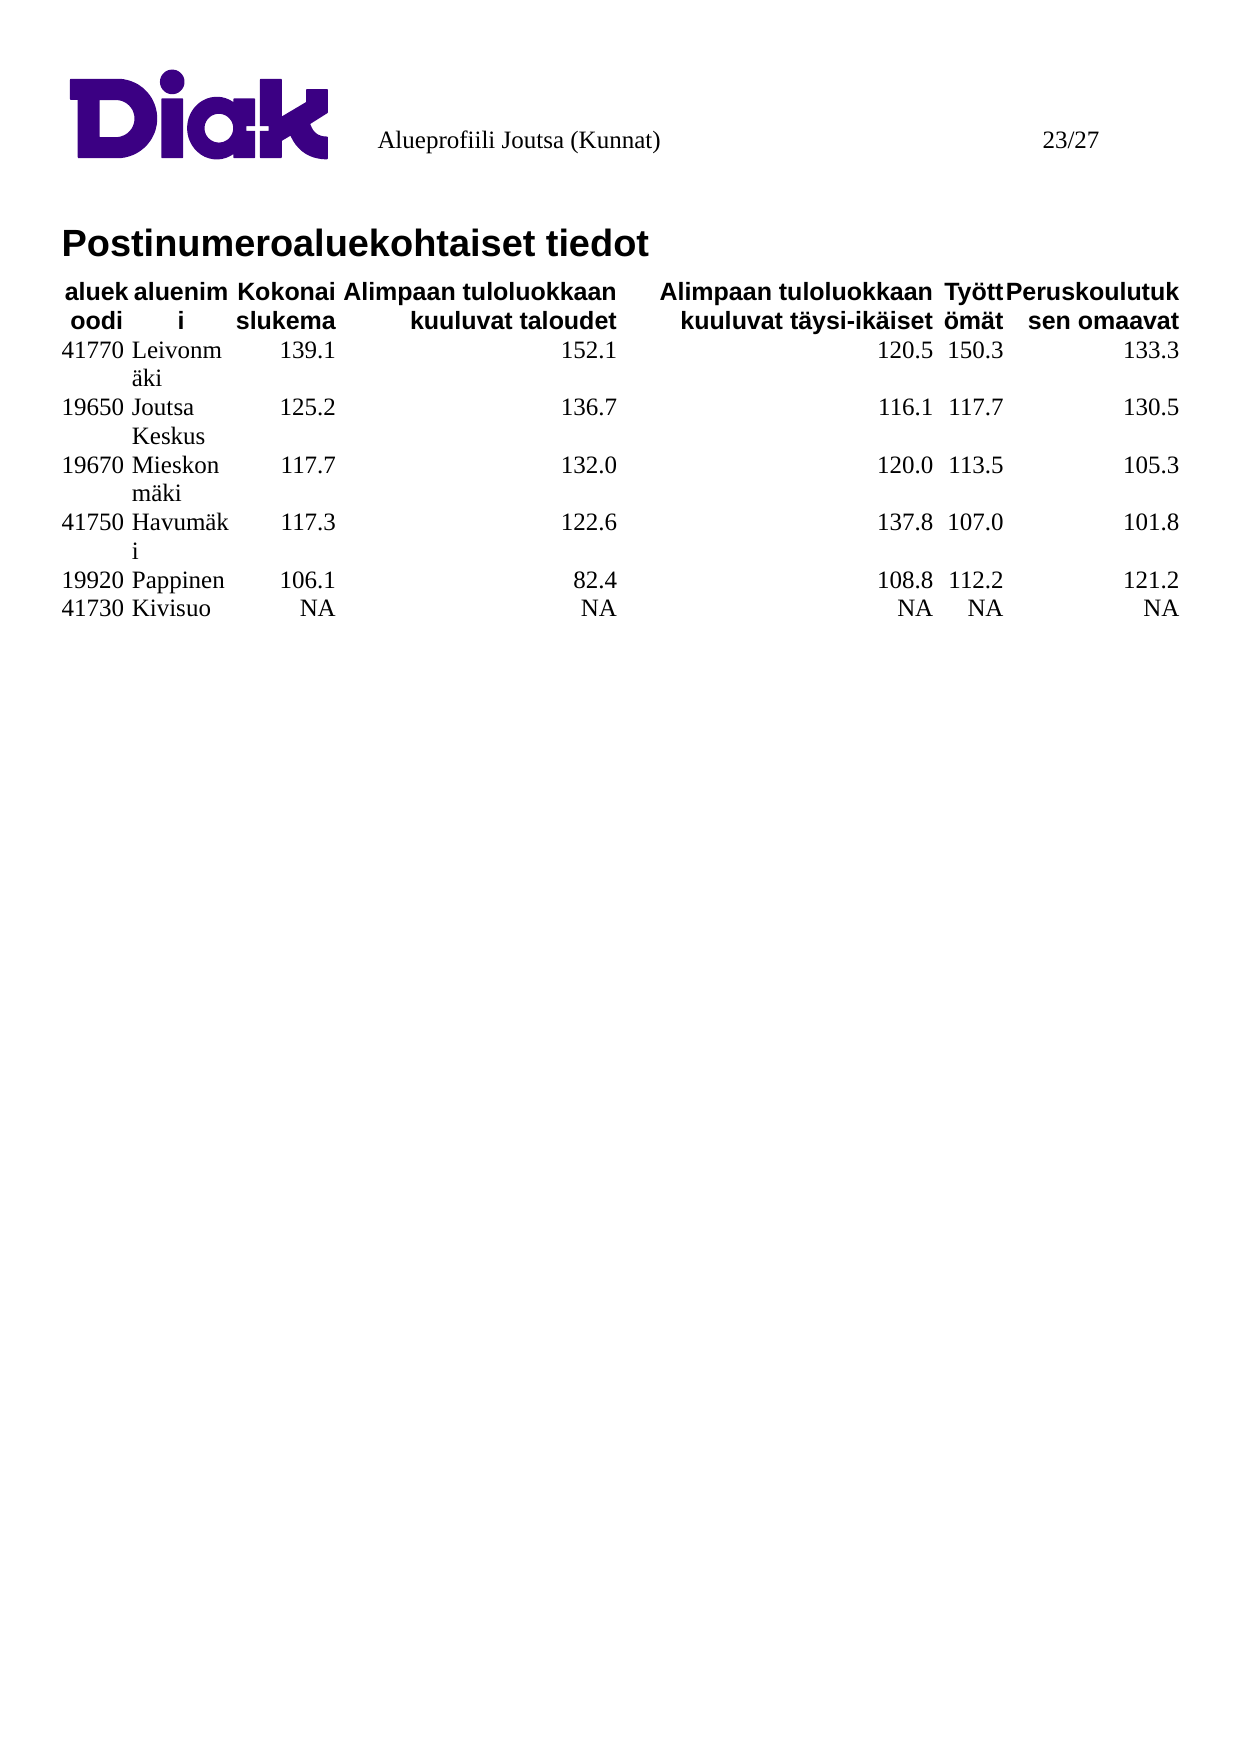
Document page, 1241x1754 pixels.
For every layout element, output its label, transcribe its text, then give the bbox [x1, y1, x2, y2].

table_cell 117.7 [230, 450, 336, 507]
table_cell NA [933, 594, 1003, 622]
table_cell 121.2 [1003, 565, 1179, 593]
table_cell 120.0 [617, 450, 933, 507]
table_cell NA [1003, 594, 1179, 622]
table_header Kokonaislukema [230, 277, 336, 335]
table_header Alimpaan tuloluokkaan kuuluvat taloudet [336, 277, 617, 335]
table_cell 139.1 [230, 335, 336, 392]
table_cell 116.1 [617, 392, 933, 450]
table_cell 132.0 [336, 450, 617, 507]
table_cell Joutsa Keskus [132, 392, 230, 450]
table_cell 112.2 [933, 565, 1003, 593]
table_cell 130.5 [1003, 392, 1179, 450]
table_cell Leivonmäki [132, 335, 230, 392]
table_cell 113.5 [933, 450, 1003, 507]
table_cell 120.5 [617, 335, 933, 392]
table_cell 105.3 [1003, 450, 1179, 507]
table_header aluenimi [132, 277, 230, 335]
table_cell 19670 [61, 450, 132, 507]
table_cell NA [617, 594, 933, 622]
table_cell 108.8 [617, 565, 933, 593]
table_header aluekoodi [61, 277, 132, 335]
table_header Työttömät [933, 277, 1003, 335]
table_cell 82.4 [336, 565, 617, 593]
table_cell 152.1 [336, 335, 617, 392]
table_cell 19650 [61, 392, 132, 450]
table_cell 41770 [61, 335, 132, 392]
subtitle Postinumeroaluekohtaiset tiedot [61, 221, 1179, 265]
table_cell 106.1 [230, 565, 336, 593]
table_cell 117.7 [933, 392, 1003, 450]
table_cell NA [230, 594, 336, 622]
table_cell 150.3 [933, 335, 1003, 392]
table_cell 137.8 [617, 507, 933, 565]
table_cell Havumäki [132, 507, 230, 565]
table_cell 133.3 [1003, 335, 1179, 392]
table_cell Pappinen [132, 565, 230, 593]
table_cell Kivisuo [132, 594, 230, 622]
table_cell 19920 [61, 565, 132, 593]
table_header Peruskoulutuksen omaavat [1003, 277, 1179, 335]
table_cell 101.8 [1003, 507, 1179, 565]
table_cell NA [336, 594, 617, 622]
table_cell 117.3 [230, 507, 336, 565]
table_cell 107.0 [933, 507, 1003, 565]
table_cell 122.6 [336, 507, 617, 565]
table_cell 125.2 [230, 392, 336, 450]
table_cell 41750 [61, 507, 132, 565]
table_cell 136.7 [336, 392, 617, 450]
table_header Alimpaan tuloluokkaan kuuluvat täysi-ikäiset [617, 277, 933, 335]
table_cell 41730 [61, 594, 132, 622]
table_cell Mieskonmäki [132, 450, 230, 507]
